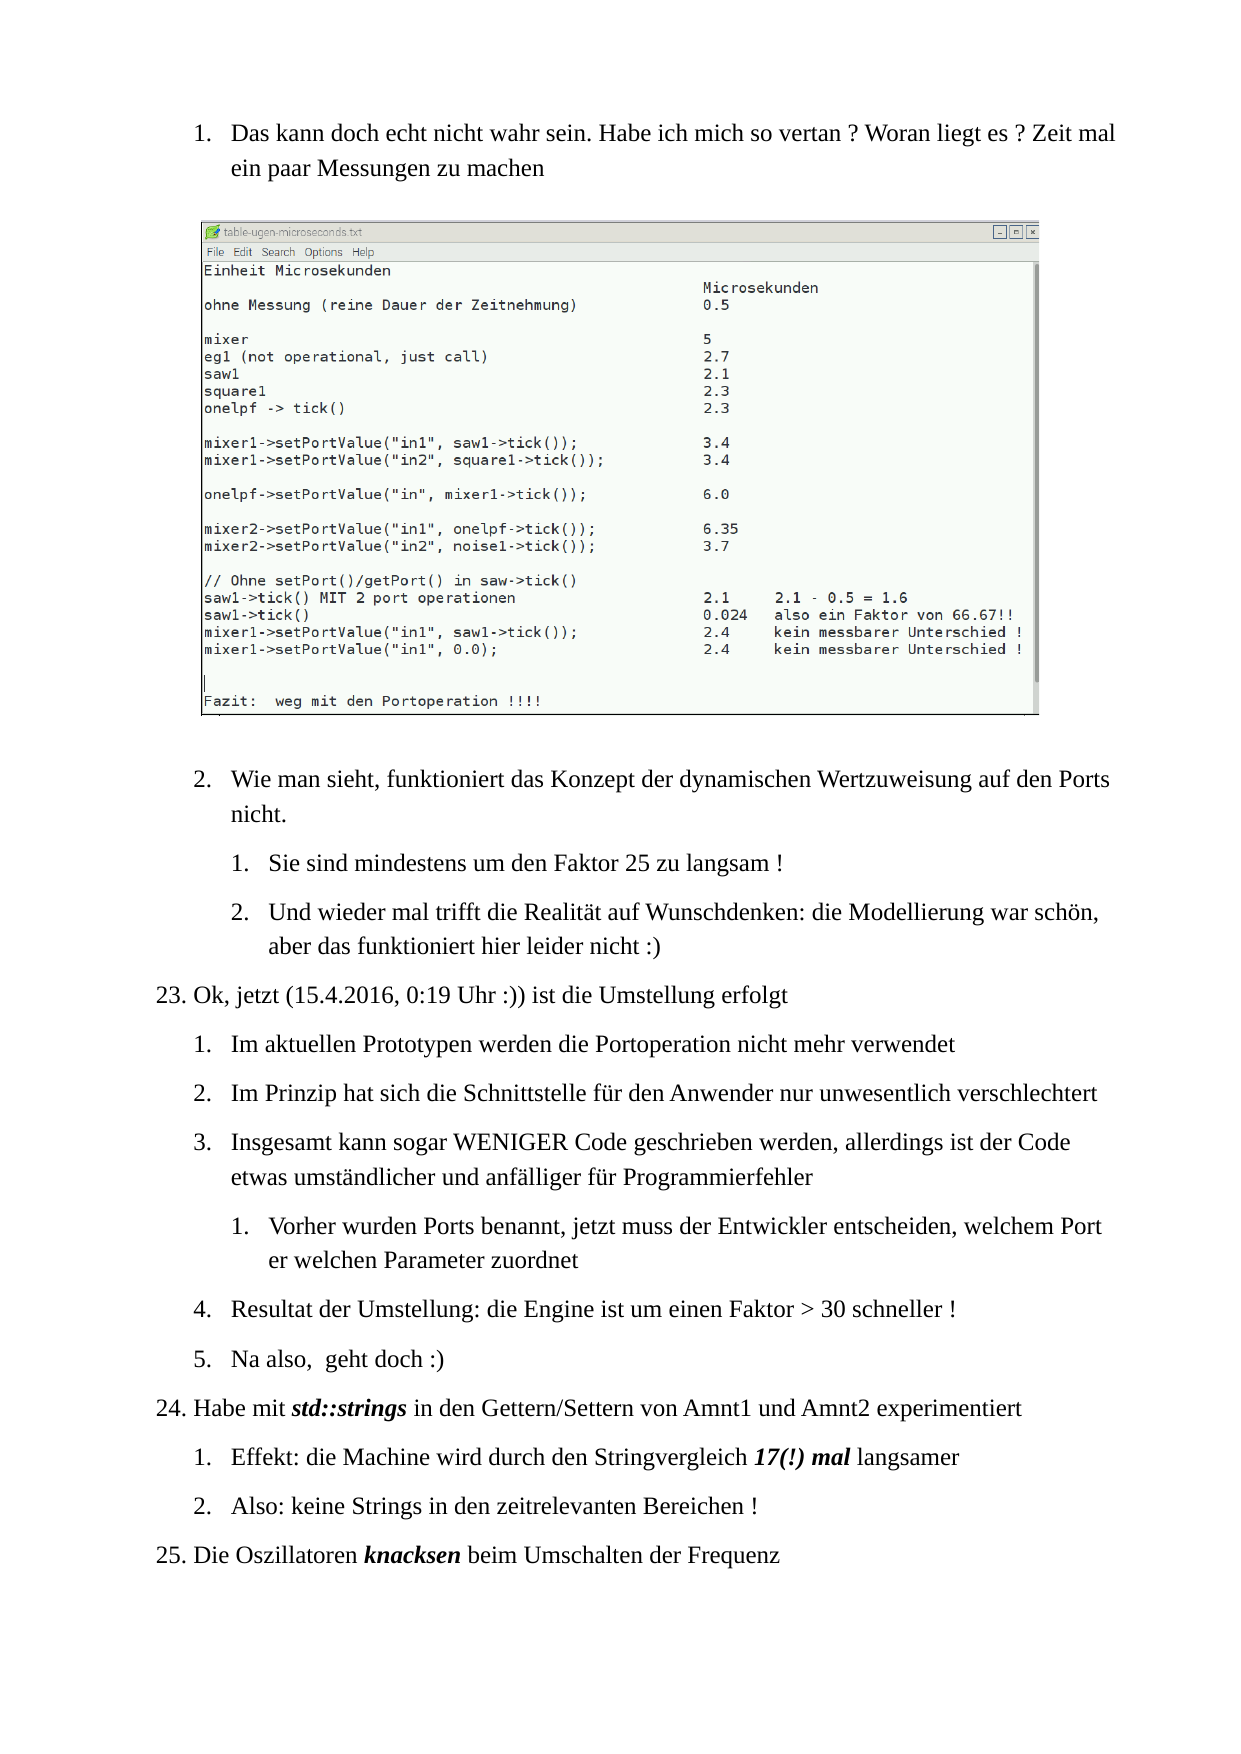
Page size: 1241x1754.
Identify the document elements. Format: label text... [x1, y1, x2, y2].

list Im aktuellen Prototypen werden die Portoperation nicht mehr verwendet [193, 1029, 1122, 1058]
list Ok, jetzt (15.4.2016, 0:19 Uhr :)) ist die Umstellung erfolgt [156, 980, 1122, 1009]
list Habe mit std::strings in den Gettern/Settern von Amnt1 und Amnt2 experimentiert [156, 1393, 1122, 1421]
list Resultat der Umstellung: die Engine ist um einen Faktor > 30 schneller ! [193, 1294, 1122, 1323]
list Effekt: die Machine wird durch den Stringvergleich 17(!) mal langsamer [193, 1442, 1122, 1471]
picture [201, 220, 1040, 716]
list Wie man sieht, funktioniert das Konzept der dynamischen Wertzuweisung auf den Ports nicht. [193, 764, 1122, 827]
list Na also, geht doch :) [193, 1344, 1122, 1372]
list Und wieder mal trifft die Realität auf Wunschdenken: die Modellierung war schön, aber das funktioniert hier leider nicht :) [231, 897, 1122, 960]
list Sie sind mindestens um den Faktor 25 zu langsam ! [231, 848, 1122, 876]
list Die Oszillatoren knacksen beim Umschalten der Frequenz [156, 1540, 1122, 1569]
list Insgesamt kann sogar WENIGER Code geschrieben werden, allerdings ist der Code etwas umständlicher und anfälliger für Programmierfehler [193, 1127, 1122, 1191]
list Vorher wurden Ports benannt, jetzt muss der Entwickler entscheiden, welchem Port er welchen Parameter zuordnet [231, 1211, 1122, 1274]
list Also: keine Strings in den zeitrelevanten Bereichen ! [193, 1491, 1122, 1519]
list Im Prinzip hat sich die Schnittstelle für den Anwender nur unwesentlich verschlechtert [193, 1078, 1122, 1107]
list Das kann doch echt nicht wahr sein. Habe ich mich so vertan ? Woran liegt es ? Zeit mal ein paar Messungen zu machen [193, 118, 1122, 744]
